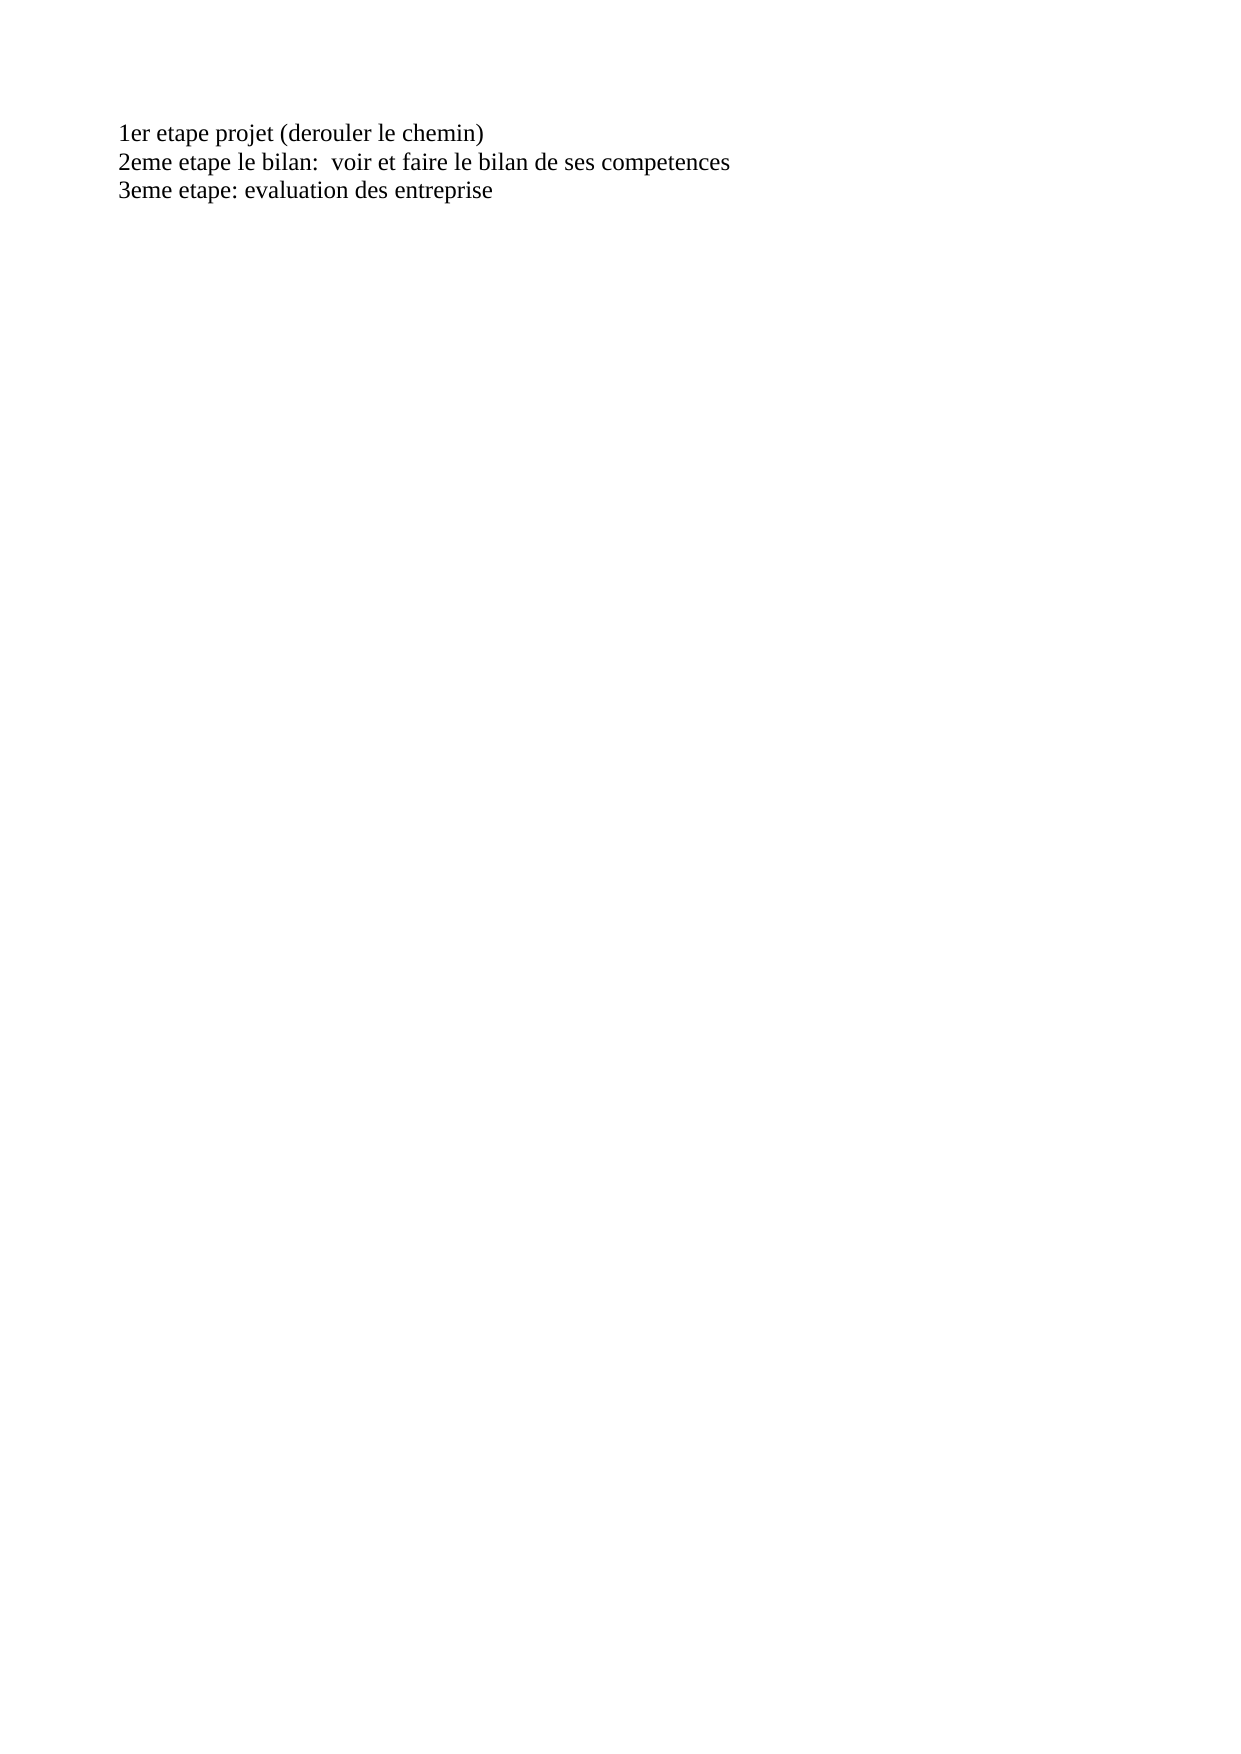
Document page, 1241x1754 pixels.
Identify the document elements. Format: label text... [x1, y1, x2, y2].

text 3eme etape: evaluation des entreprise [118, 176, 1122, 204]
text 1er etape projet (derouler le chemin) [118, 118, 1122, 147]
text 2eme etape le bilan: voir et faire le bilan de ses competences [118, 147, 1122, 176]
